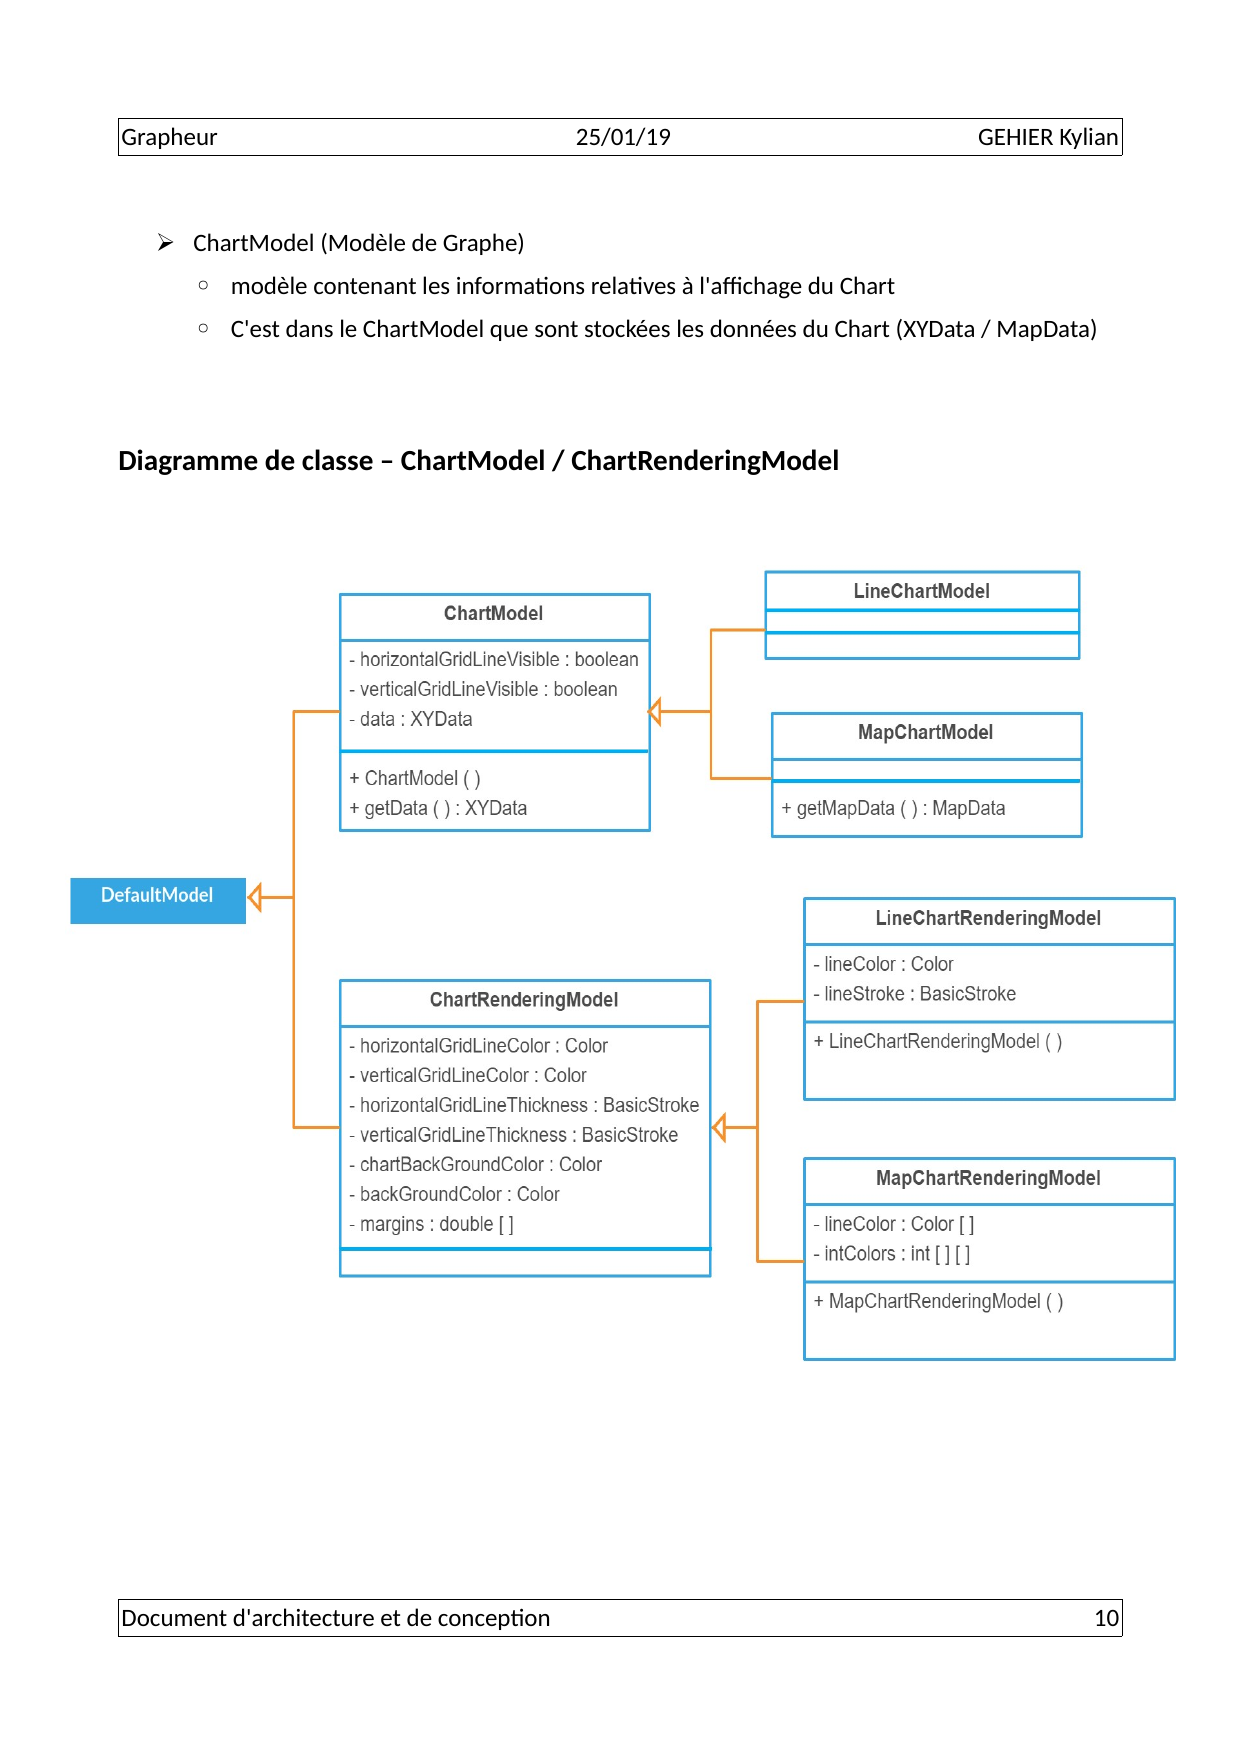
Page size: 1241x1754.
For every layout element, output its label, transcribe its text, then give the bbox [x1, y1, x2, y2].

list C'est dans le ChartModel que sont stockées les données du Chart (XYData / MapData) [193, 313, 1122, 344]
text Diagramme de classe – ChartModel / ChartRenderingModel [118, 442, 1122, 478]
list ChartModel (Modèle de Graphe) [156, 227, 1122, 258]
picture [65, 565, 1177, 1370]
list modèle contenant les informations relatives à l'affichage du Chart [193, 270, 1122, 301]
